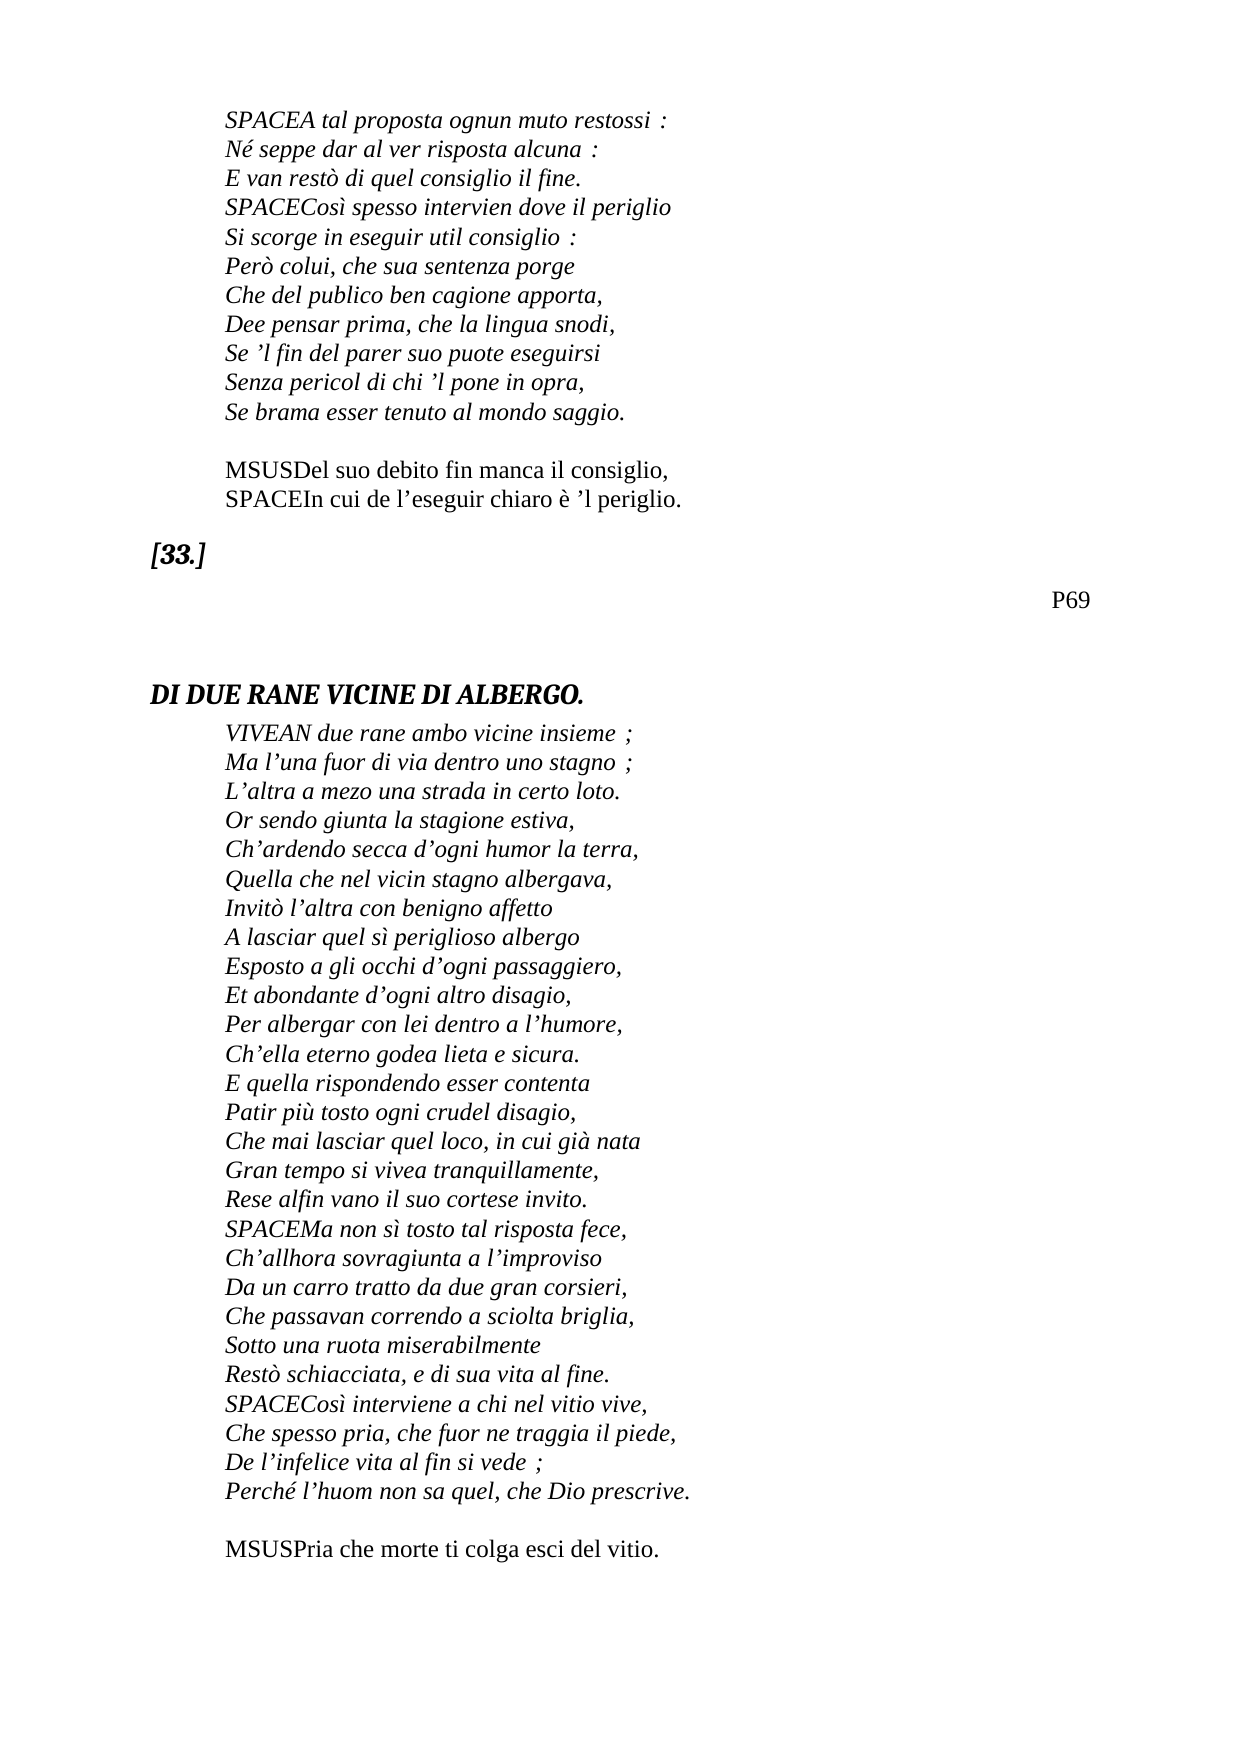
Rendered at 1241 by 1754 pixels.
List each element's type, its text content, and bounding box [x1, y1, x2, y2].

text SPACECosì spesso intervien dove il periglio Si scorge in eseguir util consiglio : Però colui, che sua sentenza porge Che del publico ben cagione apporta, Dee pensar prima, che la lingua snodi, Se ’l fin del parer suo puote eseguirsi Senza pericol di chi ’l pone in opra, Se brama esser tenuto al mondo saggio. [225, 192, 1090, 426]
text MSUSDel suo debito fin manca il consiglio, SPACEIn cui de l’eseguir chiaro è ’l periglio. [225, 455, 1090, 513]
text P69 [150, 578, 1090, 616]
subtitle DI DUE RANE VICINE DI ALBERGO. [150, 678, 1090, 712]
subtitle [33.] [150, 538, 1090, 572]
text SPACECosì interviene a chi nel vitio vive, Che spesso pria, che fuor ne traggia il piede, De l’infelice vita al fin si vede ; Perché l’huom non sa quel, che Dio prescrive. [225, 1389, 1090, 1505]
text SPACEA tal proposta ognun muto restossi : Né seppe dar al ver risposta alcuna : E van restò di quel consiglio il fine. [225, 105, 1090, 192]
text VIVEAN due rane ambo vicine insieme ; Ma l’una fuor di via dentro uno stagno ; L’altra a mezo una strada in certo loto. Or sendo giunta la stagione estiva, Ch’ardendo secca d’ogni humor la terra, Quella che nel vicin stagno albergava, Invitò l’altra con benigno affetto A lasciar quel sì periglioso albergo Esposto a gli occhi d’ogni passaggiero, Et abondante d’ogni altro disagio, Per albergar con lei dentro a l’humore, Ch’ella eterno godea lieta e sicura. E quella rispondendo esser contenta Patir più tosto ogni crudel disagio, Che mai lasciar quel loco, in cui già nata Gran tempo si vivea tranquillamente, Rese alfin vano il suo cortese invito. [225, 718, 1090, 1214]
text MSUSPria che morte ti colga esci del vitio. [225, 1534, 1090, 1564]
text SPACEMa non sì tosto tal risposta fece, Ch’allhora sovragiunta a l’improviso Da un carro tratto da due gran corsieri, Che passavan correndo a sciolta briglia, Sotto una ruota miserabilmente Restò schiacciata, e di sua vita al fine. [225, 1214, 1090, 1389]
